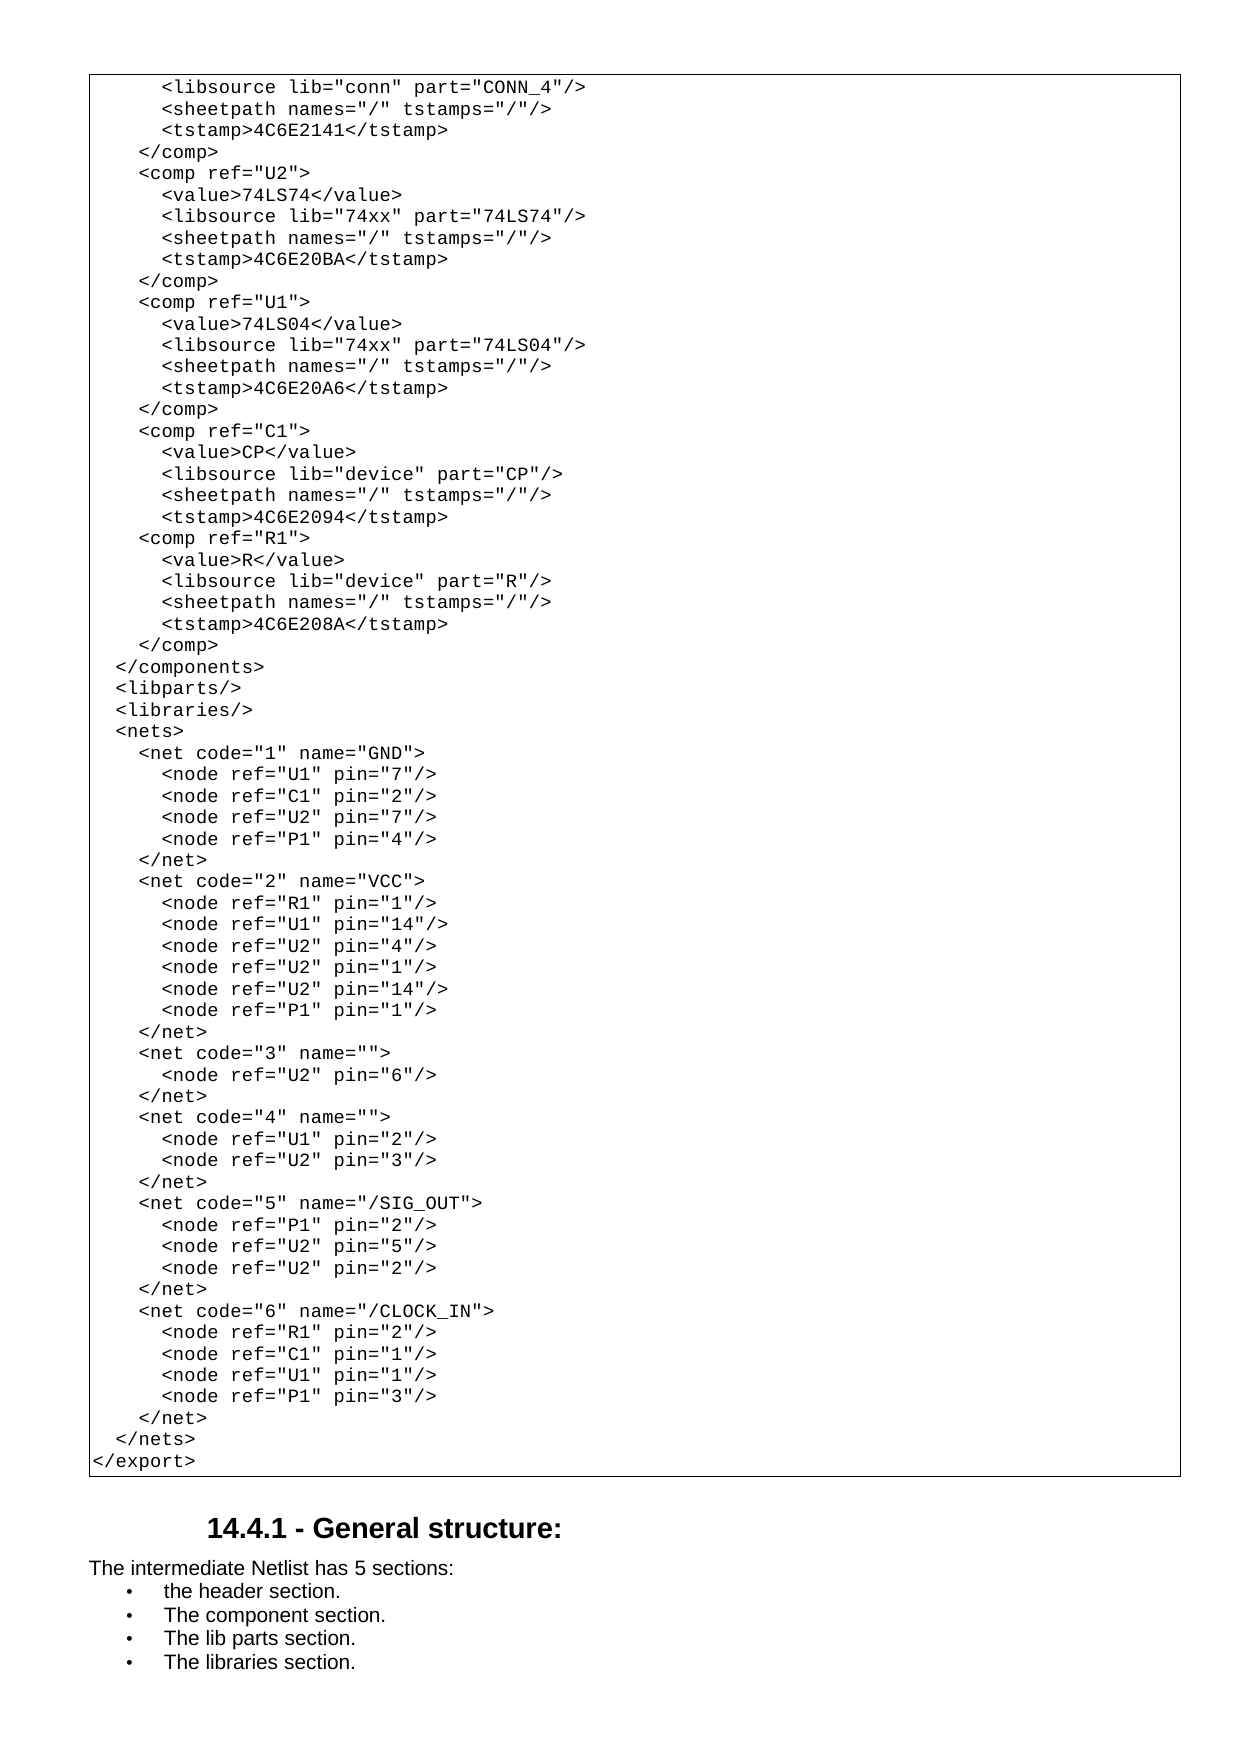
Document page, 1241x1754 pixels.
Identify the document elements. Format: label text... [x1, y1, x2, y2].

text <node ref="U2" pin="4"/> [90, 932, 1180, 954]
text <node ref="P1" pin="3"/> [90, 1383, 1180, 1404]
text <node ref="C1" pin="2"/> [90, 782, 1180, 803]
text <libsource lib="device" part="R"/> [90, 567, 1180, 589]
text <node ref="U2" pin="3"/> [90, 1147, 1180, 1168]
text </net> [90, 1276, 1180, 1297]
list The component section. [126, 1603, 1181, 1627]
text <sheetpath names="/" tstamps="/"/> [90, 353, 1180, 374]
text <libsource lib="device" part="CP"/> [90, 460, 1180, 482]
text <value>74LS74</value> [90, 181, 1180, 203]
subtitle General structure: [207, 1512, 1181, 1544]
text <net code="5" name="/SIG_OUT"> [90, 1190, 1180, 1211]
text <tstamp>4C6E2094</tstamp> [90, 503, 1180, 524]
text <nets> [90, 718, 1180, 739]
text <comp ref="R1"> [90, 524, 1180, 546]
text </net> [90, 1168, 1180, 1190]
text </comp> [90, 632, 1180, 653]
text <tstamp>4C6E208A</tstamp> [90, 610, 1180, 632]
text <comp ref="C1"> [90, 417, 1180, 439]
text <node ref="C1" pin="1"/> [90, 1340, 1180, 1361]
text <sheetpath names="/" tstamps="/"/> [90, 589, 1180, 610]
text <net code="2" name="VCC"> [90, 868, 1180, 889]
text <node ref="U1" pin="7"/> [90, 761, 1180, 782]
text <libraries/> [90, 696, 1180, 718]
text <node ref="U2" pin="6"/> [90, 1061, 1180, 1082]
text <sheetpath names="/" tstamps="/"/> [90, 95, 1180, 117]
text <value>R</value> [90, 546, 1180, 567]
text <sheetpath names="/" tstamps="/"/> [90, 224, 1180, 246]
text <comp ref="U2"> [90, 160, 1180, 181]
text <tstamp>4C6E20A6</tstamp> [90, 374, 1180, 396]
text <node ref="U1" pin="1"/> [90, 1361, 1180, 1383]
text The intermediate Netlist has 5 sections: [88, 1556, 1181, 1580]
text </comp> [90, 396, 1180, 417]
text <node ref="U2" pin="2"/> [90, 1254, 1180, 1276]
text <net code="6" name="/CLOCK_IN"> [90, 1297, 1180, 1318]
text </comp> [90, 267, 1180, 288]
text <node ref="U1" pin="14"/> [90, 911, 1180, 932]
text <libparts/> [90, 675, 1180, 696]
text <node ref="U2" pin="5"/> [90, 1233, 1180, 1254]
text <net code="3" name=""> [90, 1039, 1180, 1061]
text </nets> [90, 1426, 1180, 1447]
text <node ref="P1" pin="1"/> [90, 997, 1180, 1018]
text </export> [90, 1447, 1180, 1476]
list the header section. [126, 1580, 1181, 1603]
text <tstamp>4C6E2141</tstamp> [90, 117, 1180, 138]
text <node ref="U2" pin="1"/> [90, 954, 1180, 975]
text <tstamp>4C6E20BA</tstamp> [90, 246, 1180, 267]
text <libsource lib="conn" part="CONN_4"/> [90, 75, 1180, 95]
text <comp ref="U1"> [90, 288, 1180, 310]
text <node ref="U1" pin="2"/> [90, 1125, 1180, 1147]
text <node ref="U2" pin="14"/> [90, 975, 1180, 997]
text <node ref="U2" pin="7"/> [90, 803, 1180, 825]
text <value>74LS04</value> [90, 310, 1180, 331]
text <node ref="P1" pin="2"/> [90, 1211, 1180, 1233]
text <value>CP</value> [90, 439, 1180, 460]
text <node ref="P1" pin="4"/> [90, 825, 1180, 846]
list The libraries section. [126, 1650, 1181, 1674]
text <libsource lib="74xx" part="74LS74"/> [90, 203, 1180, 224]
text <net code="4" name=""> [90, 1104, 1180, 1125]
text </comp> [90, 138, 1180, 160]
text <node ref="R1" pin="1"/> [90, 889, 1180, 911]
text </net> [90, 846, 1180, 868]
text </components> [90, 653, 1180, 675]
text <net code="1" name="GND"> [90, 739, 1180, 761]
text <libsource lib="74xx" part="74LS04"/> [90, 331, 1180, 353]
text <sheetpath names="/" tstamps="/"/> [90, 482, 1180, 503]
text </net> [90, 1082, 1180, 1104]
text </net> [90, 1018, 1180, 1039]
text </net> [90, 1404, 1180, 1426]
text <node ref="R1" pin="2"/> [90, 1318, 1180, 1340]
list The lib parts section. [126, 1627, 1181, 1650]
